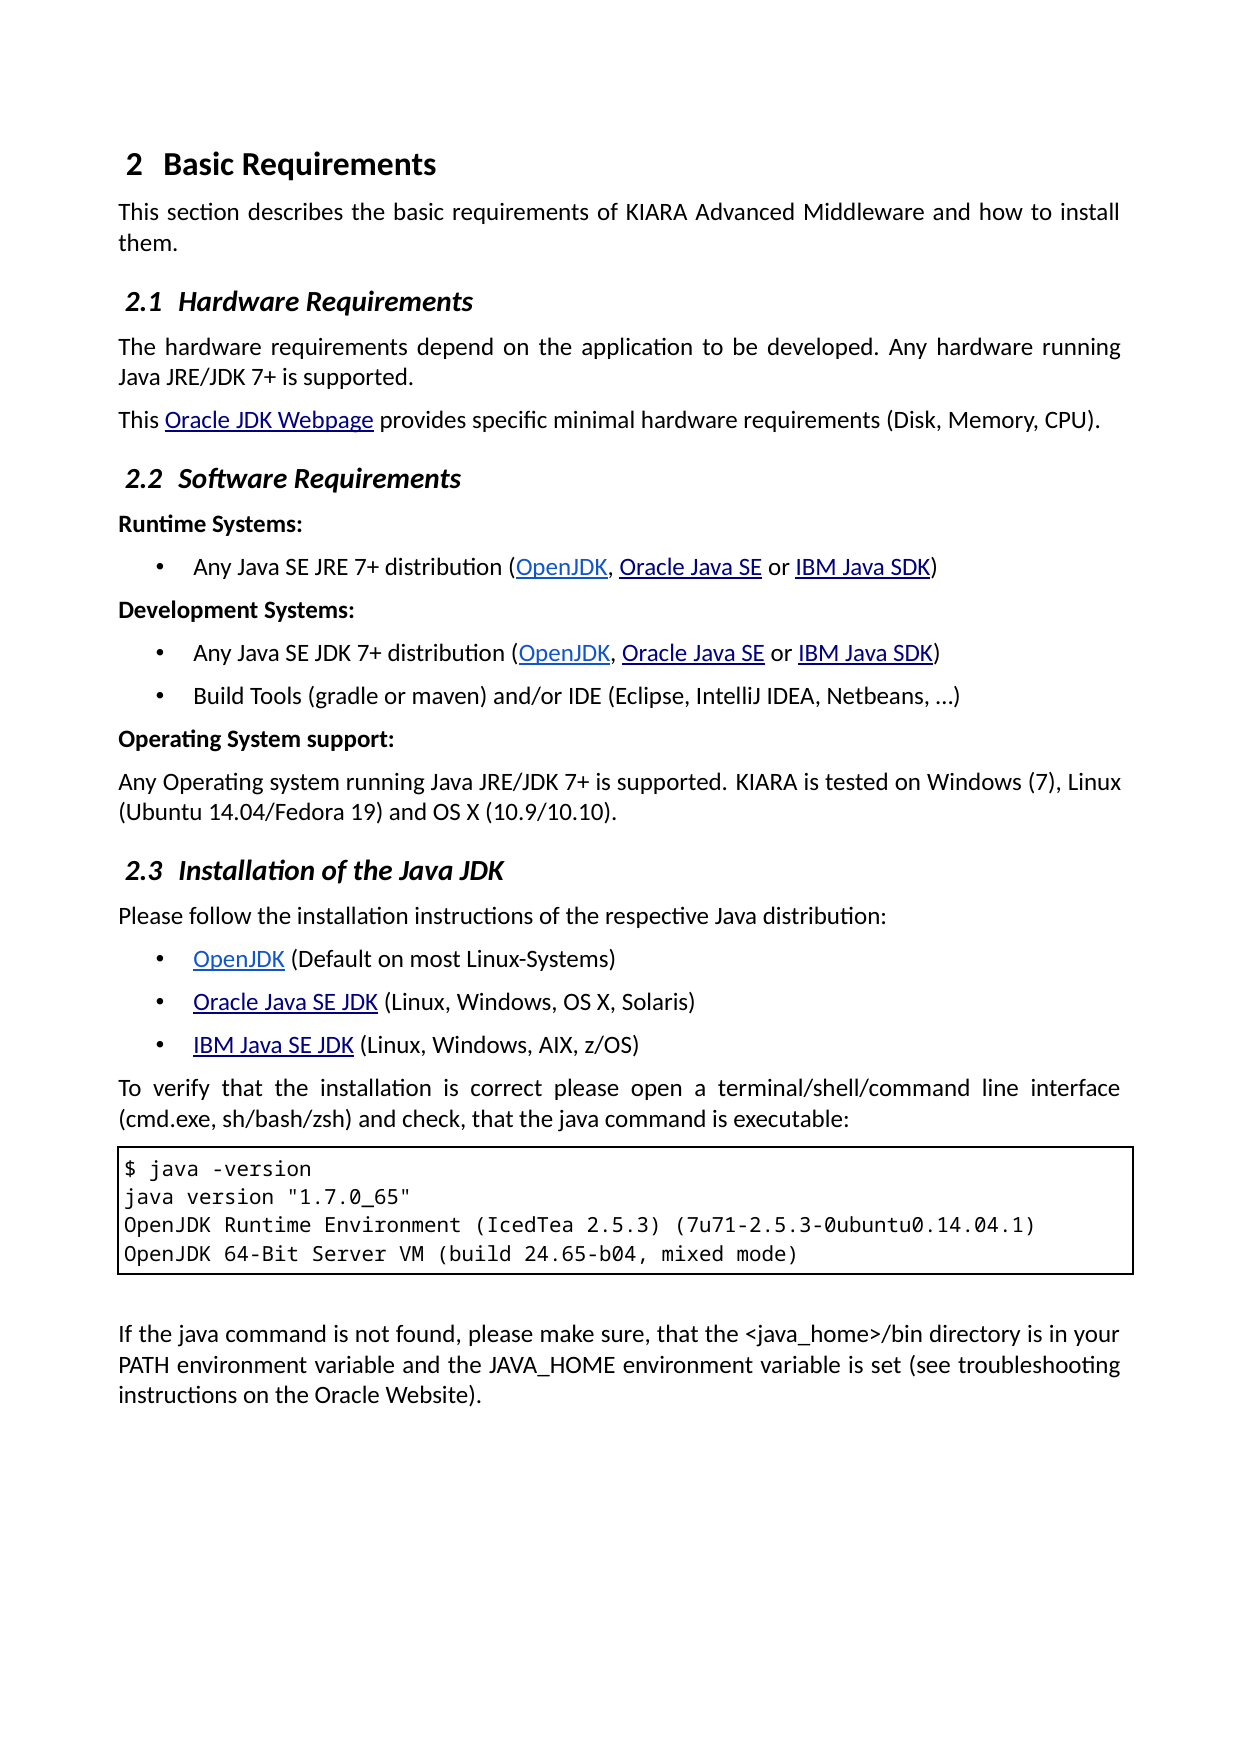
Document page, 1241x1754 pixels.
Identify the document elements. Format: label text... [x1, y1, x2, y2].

subtitle Hardware Requirements [118, 283, 1122, 318]
text Runtime Systems: [118, 508, 1122, 538]
list Oracle Java SE JDK (Linux, Windows, OS X, Solaris) [156, 986, 1122, 1017]
text The hardware requirements depend on the application to be developed. Any hardware running Java JRE/JDK 7+ is supported. [118, 331, 1122, 392]
list IBM Java SE JDK (Linux, Windows, AIX, z/OS) [156, 1029, 1122, 1060]
text If the java command is not found, please make sure, that the <java_home>/bin directory is in your PATH environment variable and the JAVA_HOME environment variable is set (see troubleshooting instructions on the Oracle Website). [118, 1318, 1122, 1410]
text Any Operating system running Java JRE/JDK 7+ is supported. KIARA is tested on Windows (7), Linux (Ubuntu 14.04/Fedora 19) and OS X (10.9/10.10). [118, 766, 1122, 827]
table_header $ java -version java version "1.7.0_65" OpenJDK Runtime Environment (IcedTea 2.5.3) (7u71-2.5.3-0ubuntu0.14.04.1) OpenJDK 64-Bit Server VM (build 24.65-b04, mixed mode) [119, 1148, 1132, 1273]
text Operating System support: [118, 723, 1122, 753]
text Please follow the installation instructions of the respective Java distribution: [118, 900, 1122, 931]
list OpenJDK (Default on most Linux-Systems) [156, 943, 1122, 974]
text This section describes the basic requirements of KIARA Advanced Middleware and how to install them. [118, 197, 1122, 258]
list Any Java SE JRE 7+ distribution (OpenJDK, Oracle Java SE or IBM Java SDK) [156, 551, 1122, 581]
list Any Java SE JDK 7+ distribution (OpenJDK, Oracle Java SE or IBM Java SDK) [156, 637, 1122, 667]
subtitle Software Requirements [118, 460, 1122, 495]
text Development Systems: [118, 594, 1122, 624]
list Build Tools (gradle or maven) and/or IDE (Eclipse, IntelliJ IDEA, Netbeans, …) [156, 680, 1122, 711]
text This Oracle JDK Webpage provides specific minimal hardware requirements (Disk, Memory, CPU). [118, 404, 1122, 435]
subtitle Installation of the Java JDK [118, 852, 1122, 888]
text To verify that the installation is correct please open a terminal/shell/command line interface (cmd.exe, sh/bash/zsh) and check, that the java command is executable: [118, 1072, 1122, 1133]
subtitle Basic Requirements [118, 143, 1122, 184]
